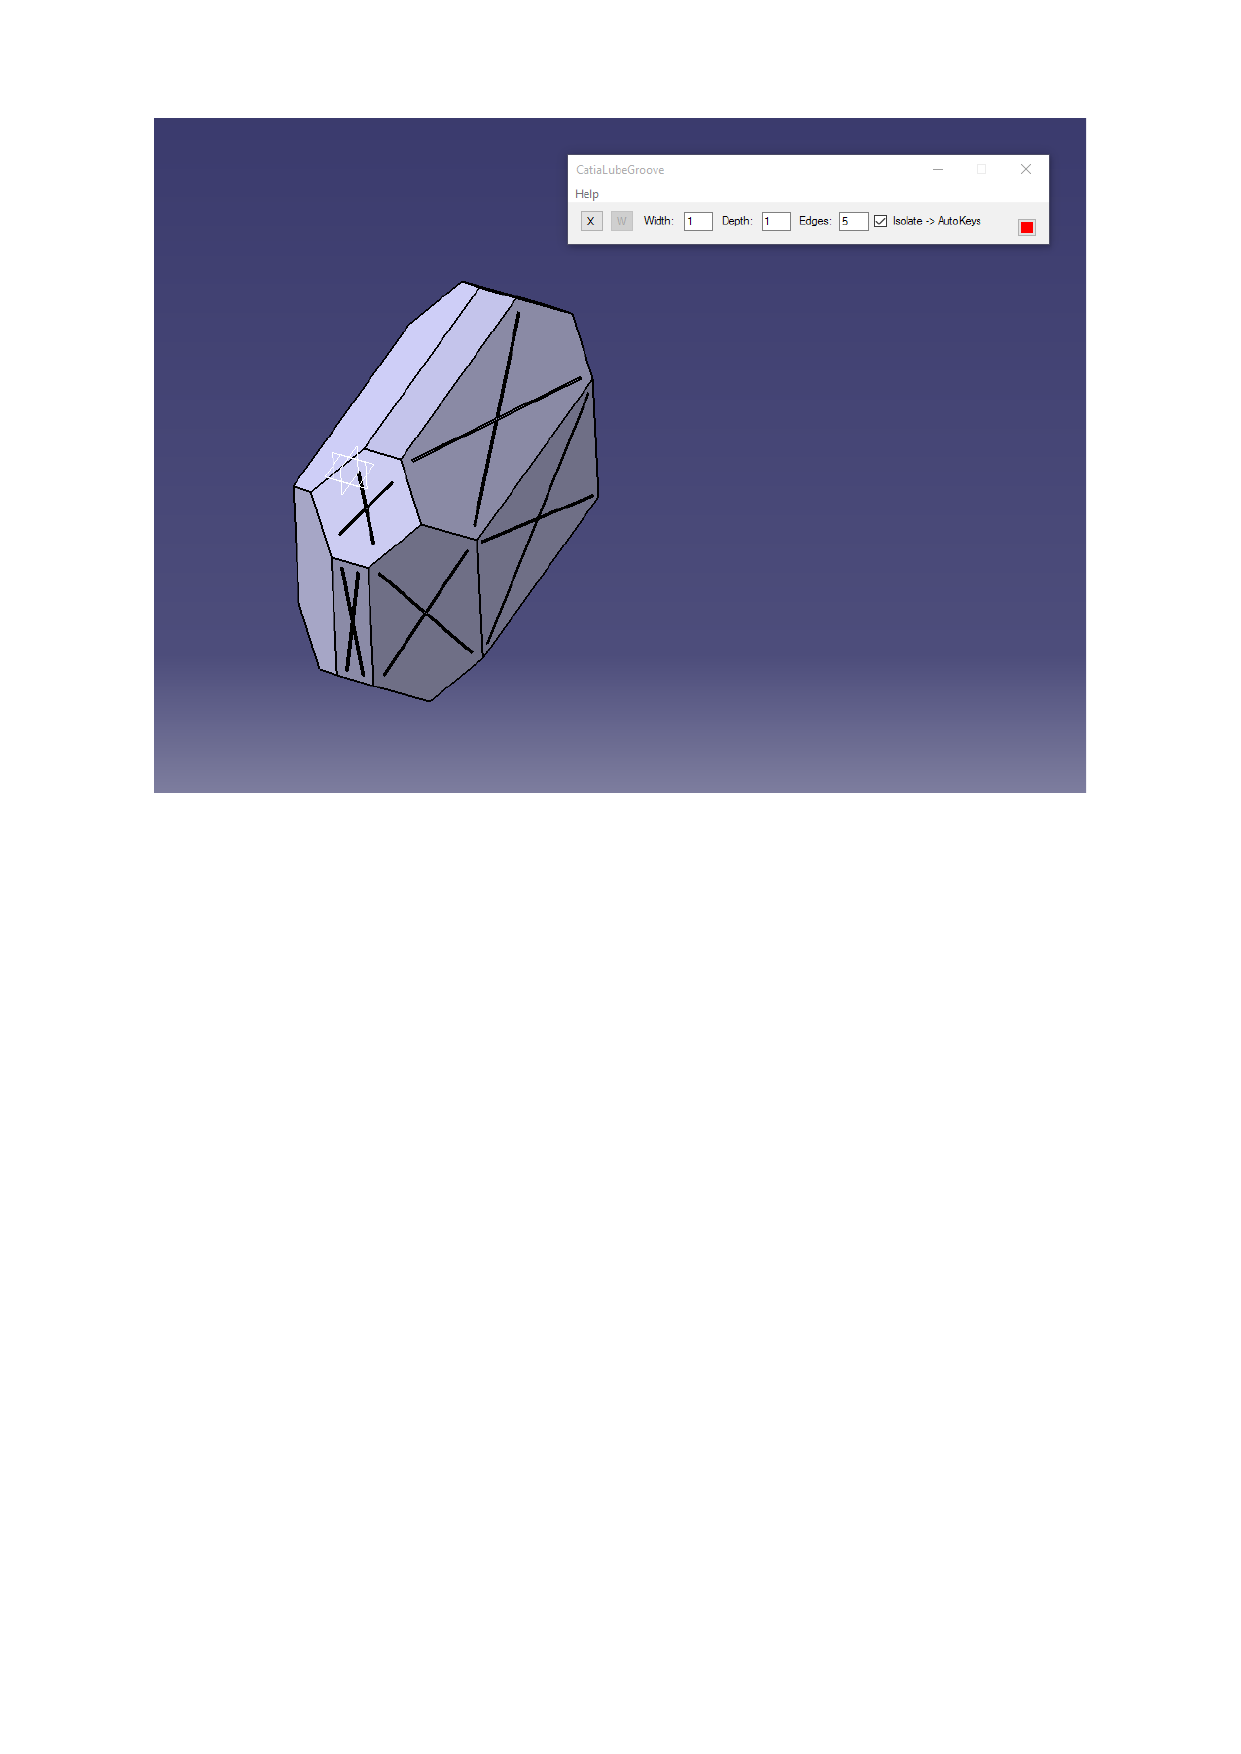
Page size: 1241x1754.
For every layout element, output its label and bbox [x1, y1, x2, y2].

picture [154, 118, 1087, 793]
